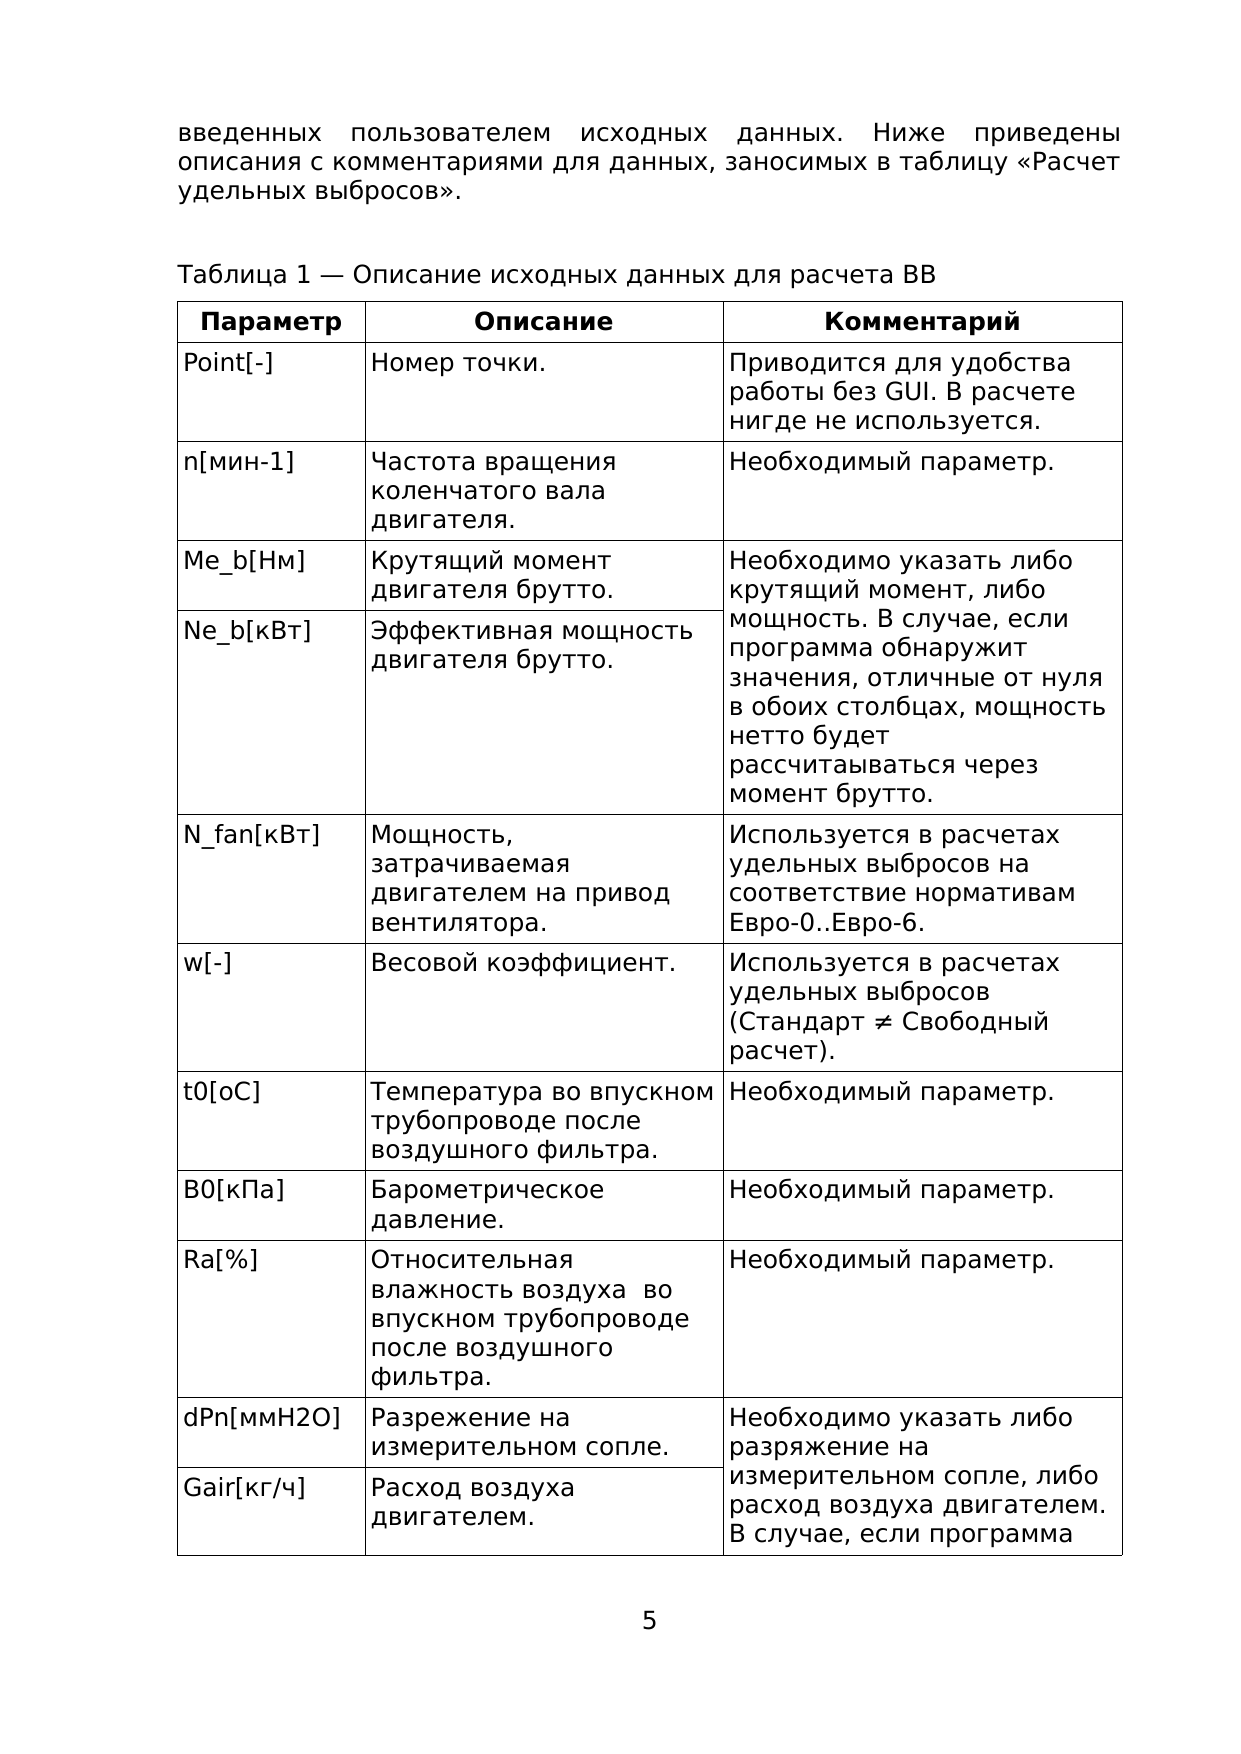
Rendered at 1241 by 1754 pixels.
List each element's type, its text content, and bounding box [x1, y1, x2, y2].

table_cell Point[-] [178, 343, 365, 441]
table_cell Me_b[Нм] [178, 541, 365, 610]
table_cell n[мин-1] [178, 442, 365, 540]
table_cell Необходимый параметр. [724, 1171, 1122, 1240]
table_header Описание [366, 302, 723, 342]
table_cell Используется в расчетах удельных выбросов на соответствие нормативам Евро-0..Евро-6. [724, 815, 1122, 943]
table_cell Gair[кг/ч] [178, 1468, 365, 1554]
table_cell Ra[%] [178, 1241, 365, 1397]
table_cell Частота вращения коленчатого вала двигателя. [366, 442, 723, 540]
table_cell B0[кПа] [178, 1171, 365, 1240]
table_cell Ne_b[кВт] [178, 611, 365, 814]
table_cell Необходимый параметр. [724, 1072, 1122, 1170]
table_cell Необходимый параметр. [724, 1241, 1122, 1397]
table_header Комментарий [724, 302, 1122, 342]
table_cell t0[oC] [178, 1072, 365, 1170]
table_cell Относительная влажность воздуха во впускном трубопроводе после воздушного фильтра. [366, 1241, 723, 1397]
table_cell Крутящий момент двигателя брутто. [366, 541, 723, 610]
table_cell Приводится для удобства работы без GUI. В расчете нигде не используется. [724, 343, 1122, 441]
text Таблица 1 — Описание исходных данных для расчета ВВ [177, 260, 1122, 289]
table_cell Необходимый параметр. [724, 442, 1122, 540]
table_cell Необходимо указать либо разряжение на измерительном сопле, либо расход воздуха двигателем. В случае, если программа [724, 1398, 1122, 1554]
table_cell Мощность, затрачиваемая двигателем на привод вентилятора. [366, 815, 723, 943]
table_cell Эффективная мощность двигателя брутто. [366, 611, 723, 814]
table_cell w[-] [178, 944, 365, 1071]
text введенных пользователем исходных данных. Ниже приведены описания с комментариями для данных, заносимых в таблицу «Расчет удельных выбросов». [177, 118, 1122, 206]
table_header Параметр [178, 302, 365, 342]
table_cell Необходимо указать либо крутящий момент, либо мощность. В случае, если программа обнаружит значения, отличные от нуля в обоих столбцах, мощность нетто будет рассчитаываться через момент брутто. [724, 541, 1122, 814]
table_cell Температура во впускном трубопроводе после воздушного фильтра. [366, 1072, 723, 1170]
table_cell Расход воздуха двигателем. [366, 1468, 723, 1554]
table_cell Номер точки. [366, 343, 723, 441]
table_cell Весовой коэффициент. [366, 944, 723, 1071]
table_cell dPn[ммH2O] [178, 1398, 365, 1467]
table_cell Разрежение на измерительном сопле. [366, 1398, 723, 1467]
table_cell Барометрическое давление. [366, 1171, 723, 1240]
table_cell Используется в расчетах удельных выбросов (Стандарт ≠ Свободный расчет). [724, 944, 1122, 1071]
table_cell N_fan[кВт] [178, 815, 365, 943]
